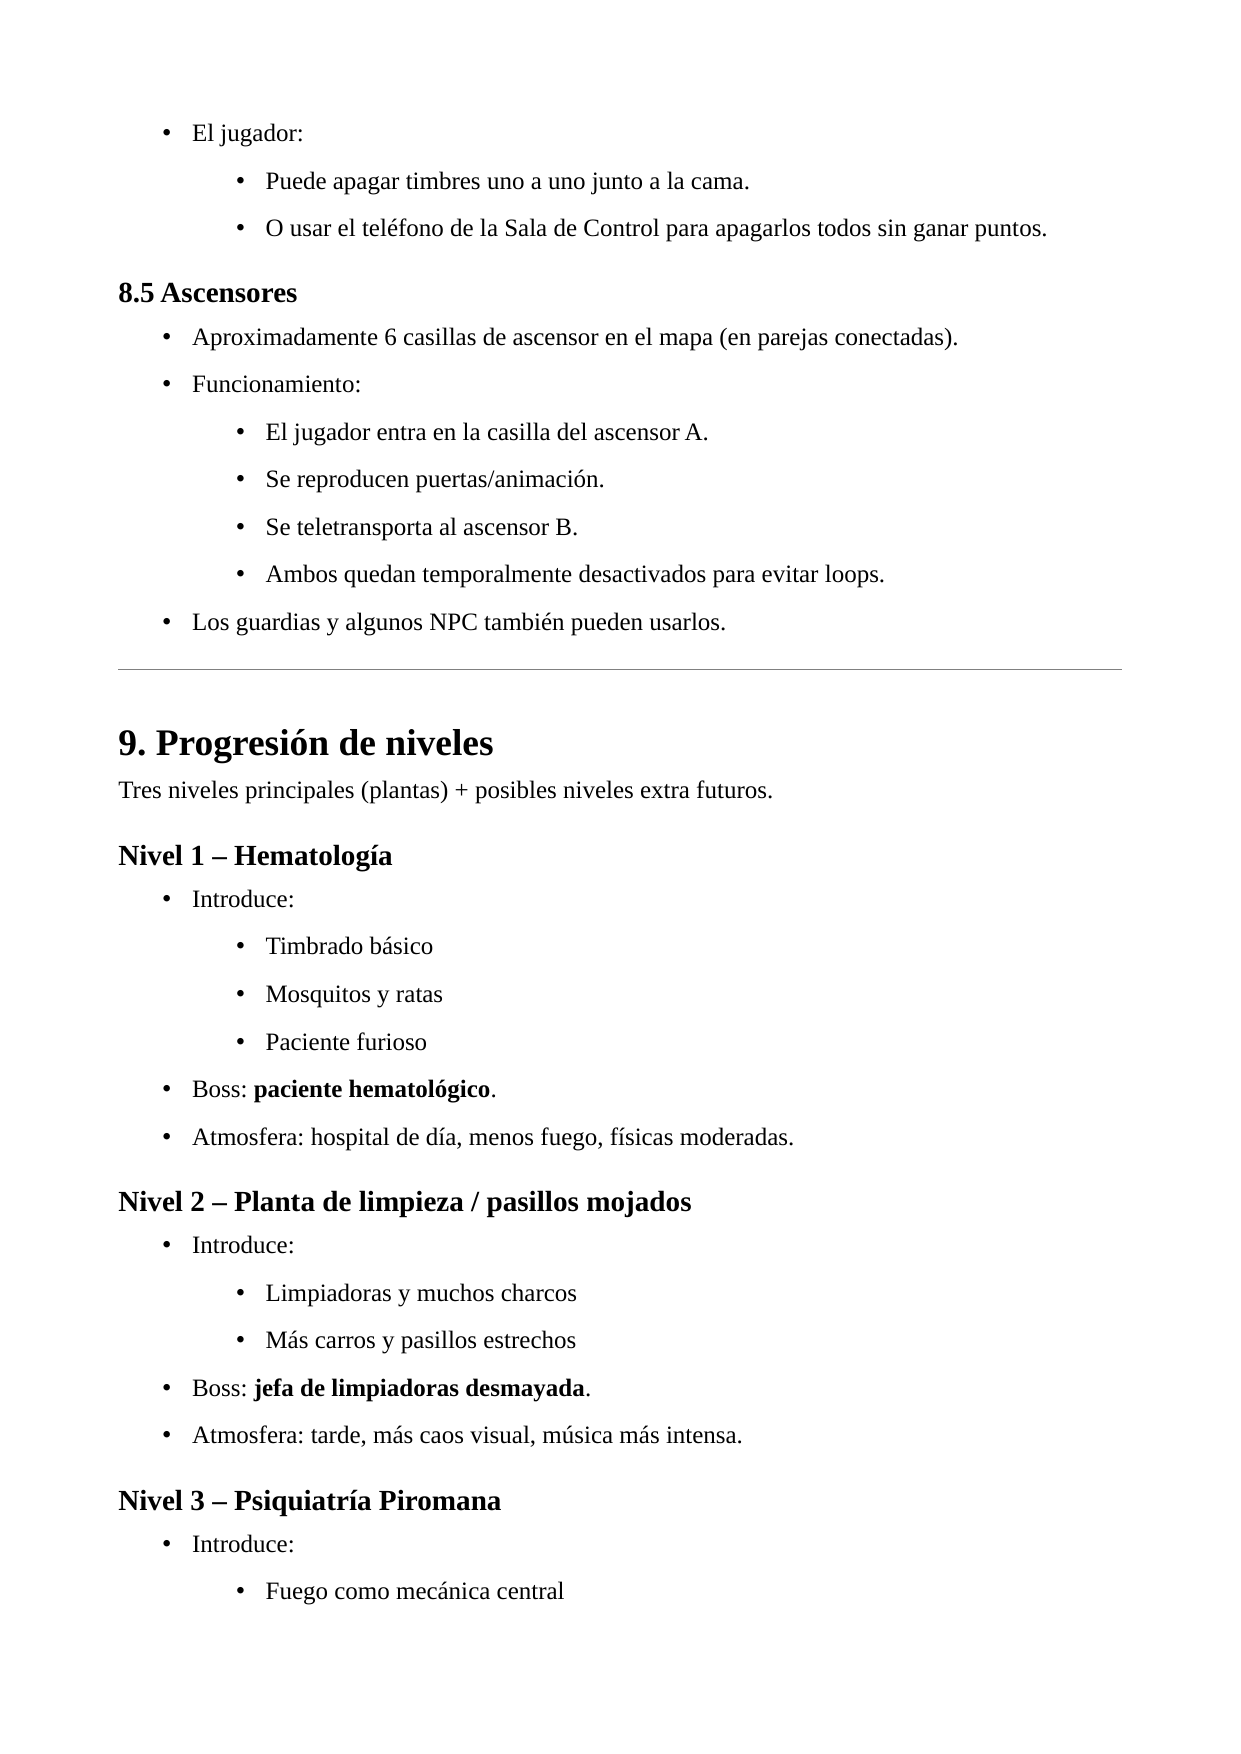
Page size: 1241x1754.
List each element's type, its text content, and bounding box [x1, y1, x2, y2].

list Los guardias y algunos NPC también pueden usarlos. [162, 607, 1122, 636]
list Aproximadamente 6 casillas de ascensor en el mapa (en parejas conectadas). [162, 322, 1122, 350]
list Introduce: [162, 1230, 1122, 1259]
list Atmosfera: tarde, más caos visual, música más intensa. [162, 1420, 1122, 1449]
list Funcionamiento: [162, 369, 1122, 398]
list Limpiadoras y muchos charcos [236, 1278, 1122, 1306]
list Introduce: [162, 884, 1122, 912]
list Ambos quedan temporalmente desactivados para evitar loops. [236, 559, 1122, 588]
list Timbrado básico [236, 931, 1122, 960]
subtitle Nivel 3 – Psiquiatría Piromana [118, 1483, 1122, 1516]
subtitle Nivel 1 – Hematología [118, 838, 1122, 871]
list Introduce: [162, 1529, 1122, 1557]
list Boss: paciente hematológico. [162, 1074, 1122, 1103]
list Mosquitos y ratas [236, 979, 1122, 1008]
subtitle Nivel 2 – Planta de limpieza / pasillos mojados [118, 1184, 1122, 1217]
list Se reproducen puertas/animación. [236, 464, 1122, 493]
list Puede apagar timbres uno a uno junto a la cama. [236, 166, 1122, 194]
subtitle 8.5 Ascensores [118, 276, 1122, 309]
list El jugador entra en la casilla del ascensor A. [236, 417, 1122, 446]
list Boss: jefa de limpiadoras desmayada. [162, 1373, 1122, 1402]
list El jugador: [162, 118, 1122, 147]
list Fuego como mecánica central [236, 1576, 1122, 1605]
list Atmosfera: hospital de día, menos fuego, físicas moderadas. [162, 1122, 1122, 1151]
subtitle 9. Progresión de niveles [118, 720, 1122, 763]
list O usar el teléfono de la Sala de Control para apagarlos todos sin ganar puntos. [236, 213, 1122, 242]
list Se teletransporta al ascensor B. [236, 512, 1122, 541]
list Paciente furioso [236, 1027, 1122, 1055]
text Tres niveles principales (plantas) + posibles niveles extra futuros. [118, 776, 1122, 804]
list Más carros y pasillos estrechos [236, 1325, 1122, 1354]
